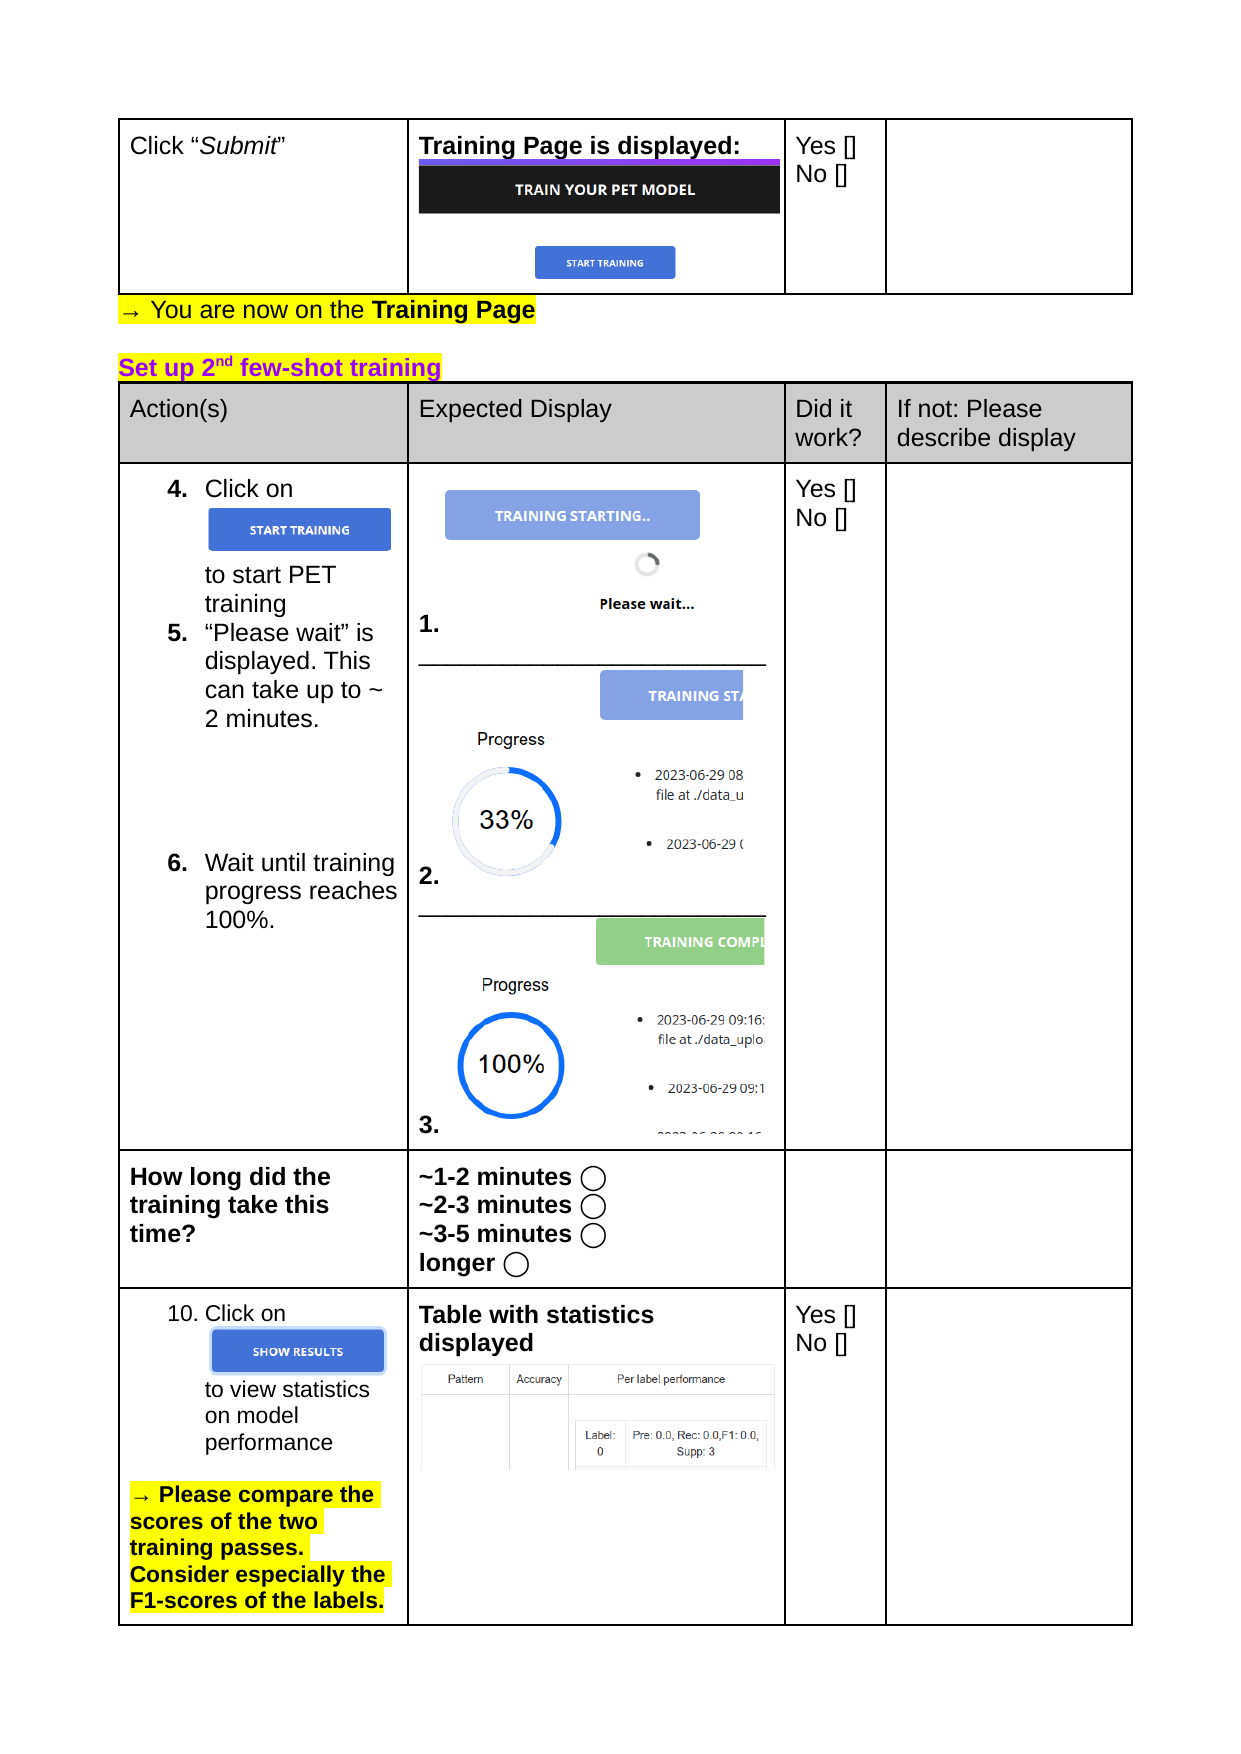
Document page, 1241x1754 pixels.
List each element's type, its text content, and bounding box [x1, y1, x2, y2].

table_cell How long did the training take this time? [120, 1151, 407, 1287]
table_cell ~1-2 minutes ◯ ~2-3 minutes ◯ ~3-5 minutes ◯ longer ◯ [409, 1151, 784, 1287]
table_header If not: Please describe display [887, 384, 1131, 462]
table_header Expected Display [409, 384, 784, 462]
table_cell Yes [] No [] [786, 120, 885, 293]
table_cell Click on to start PET training “Please wait” is displayed. This can take up to ~ 2 minutes. Wait until training progress reaches 100%. [120, 464, 407, 1149]
picture [204, 503, 395, 555]
table_header Did it work? [786, 384, 885, 462]
picture [439, 918, 765, 1134]
table_cell [887, 120, 1131, 293]
table_cell 1. _________________________ 2. _________________________ 3. [409, 464, 784, 1149]
table_cell Yes [] No [] [786, 464, 885, 1149]
picture [439, 474, 739, 633]
text → You are now on the Training Page [118, 295, 1122, 324]
picture [418, 1357, 778, 1470]
table_header Action(s) [120, 384, 407, 462]
text Set up 2nd few-shot training [118, 353, 1122, 381]
table_cell [887, 1151, 1131, 1287]
table_cell Training Page is displayed: [409, 120, 784, 293]
table_cell Yes [] No [] [786, 1289, 885, 1624]
table_cell [786, 1151, 885, 1287]
picture [418, 159, 780, 283]
table_cell Click “Submit” [120, 120, 407, 293]
table_cell [887, 464, 1131, 1149]
table_cell Click onto view statistics on model performance → Please compare the scores of the two training passes. Consider especially the F1-scores of the labels. [120, 1289, 407, 1624]
picture [439, 666, 744, 884]
picture [204, 1326, 392, 1376]
table_cell [887, 1289, 1131, 1624]
table_cell Table with statistics displayed [409, 1289, 784, 1624]
